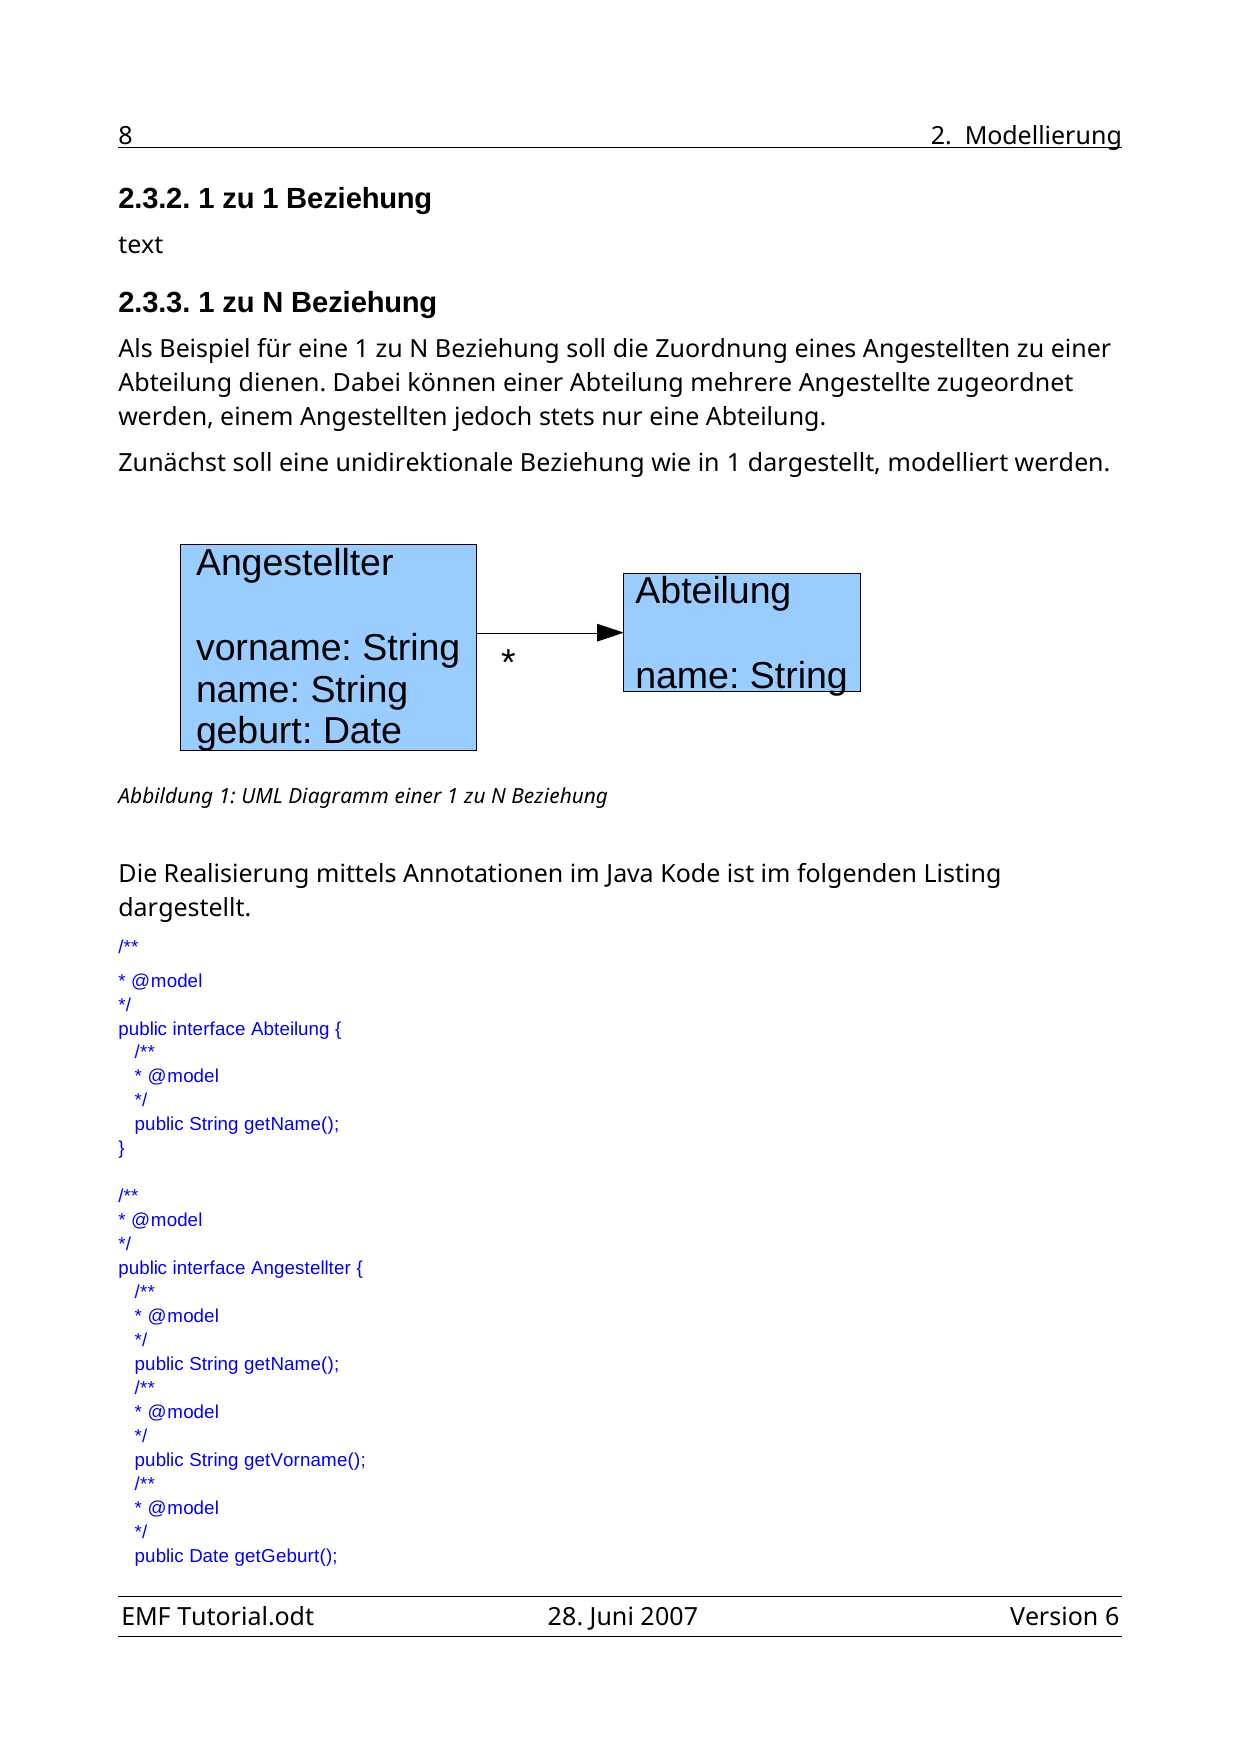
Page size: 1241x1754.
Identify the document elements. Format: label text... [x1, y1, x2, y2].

text */ [118, 1521, 1122, 1542]
text /** [118, 1377, 1122, 1398]
text * @model [118, 970, 1122, 991]
text public interface Abteilung { [118, 1018, 1122, 1039]
text Zunächst soll eine unidirektionale Beziehung wie in Abbildung 1 dargestellt, modelliert werden. [118, 445, 1122, 479]
text /** [118, 1186, 1122, 1207]
text /** [118, 937, 1122, 958]
text public Date getGeburt(); [118, 1545, 1122, 1566]
text /** [118, 1473, 1122, 1494]
text * @model [118, 1497, 1122, 1518]
text Als Beispiel für eine 1 zu N Beziehung soll die Zuordnung eines Angestellten zu einer Abteilung dienen. Dabei können einer Abteilung mehrere Angestellte zugeordnet werden, einem Angestellten jedoch stets nur eine Abteilung. [118, 331, 1122, 432]
text text [118, 227, 1122, 261]
subtitle 1 zu 1 Beziehung [118, 182, 1122, 214]
text Abbildung 1: UML Diagramm einer 1 zu N Beziehung [118, 479, 906, 810]
text * @model [118, 1306, 1122, 1327]
text * @model [118, 1210, 1122, 1231]
text */ [118, 1425, 1122, 1446]
text * @model [118, 1401, 1122, 1422]
text /** [118, 1042, 1122, 1063]
text public String getName(); [118, 1114, 1122, 1135]
subtitle 1 zu N Beziehung [118, 286, 1122, 318]
text */ [118, 1090, 1122, 1111]
text * @model [118, 1066, 1122, 1087]
text /** [118, 1282, 1122, 1303]
text */ [118, 994, 1122, 1015]
text */ [118, 1329, 1122, 1351]
text public String getName(); [118, 1353, 1122, 1374]
text public interface Angestellter { [118, 1258, 1122, 1279]
text } [118, 1138, 1122, 1159]
text public String getVorname(); [118, 1449, 1122, 1470]
text */ [118, 1234, 1122, 1255]
text Die Realisierung mittels Annotationen im Java Kode ist im folgenden Listing dargestellt. [118, 856, 1122, 924]
